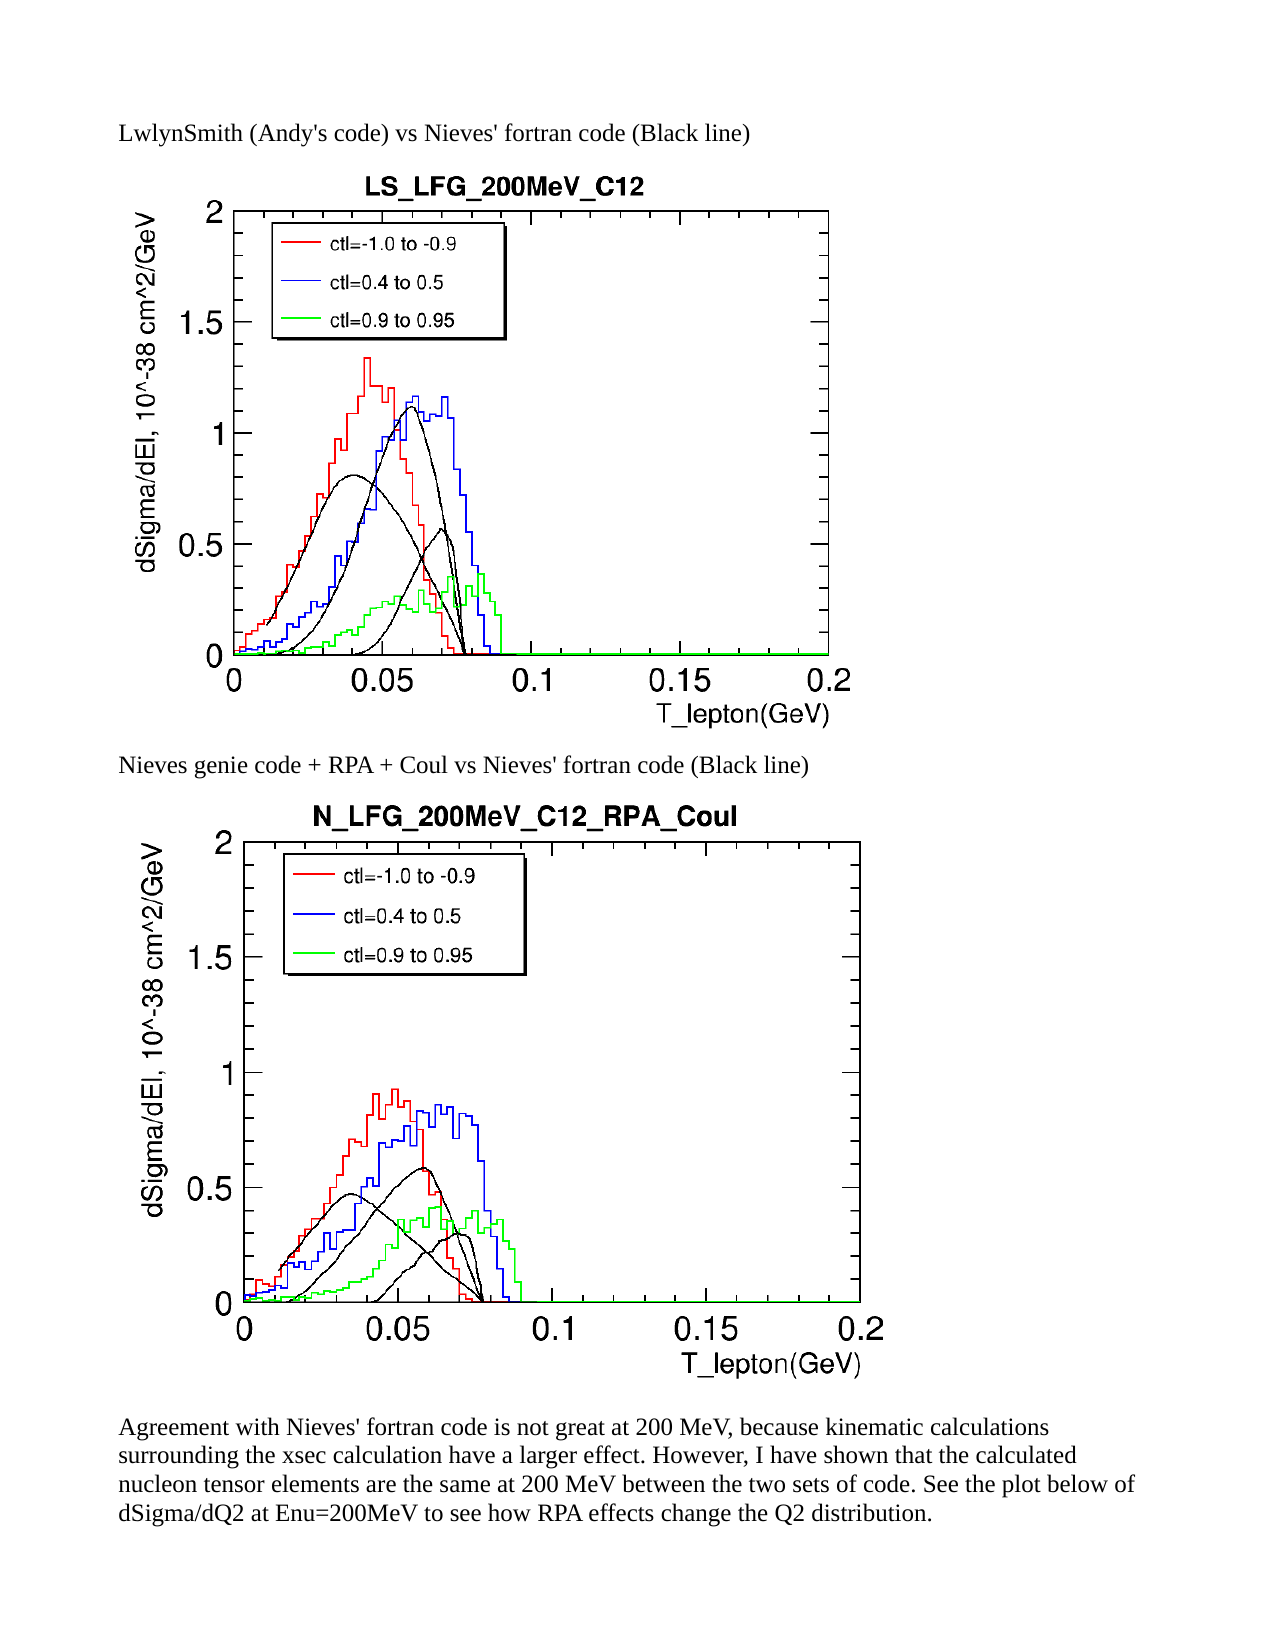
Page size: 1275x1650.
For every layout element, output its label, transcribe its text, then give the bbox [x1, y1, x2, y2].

text Nieves genie code + RPA + Coul vs Nieves' fortran code (Black line) [118, 751, 1157, 779]
picture [124, 794, 923, 1392]
text Agreement with Nieves' fortran code is not great at 200 MeV, because kinematic calculations surrounding the xsec calculation have a larger effect. However, I have shown that the calculated nucleon tensor elements are the same at 200 MeV between the two sets of code. See the plot below of dSigma/dQ2 at Enu=200MeV to see how RPA effects change the Q2 distribution. [118, 1412, 1157, 1527]
picture [118, 165, 890, 741]
text LwlynSmith (Andy's code) vs Nieves' fortran code (Black line) [118, 118, 1157, 147]
